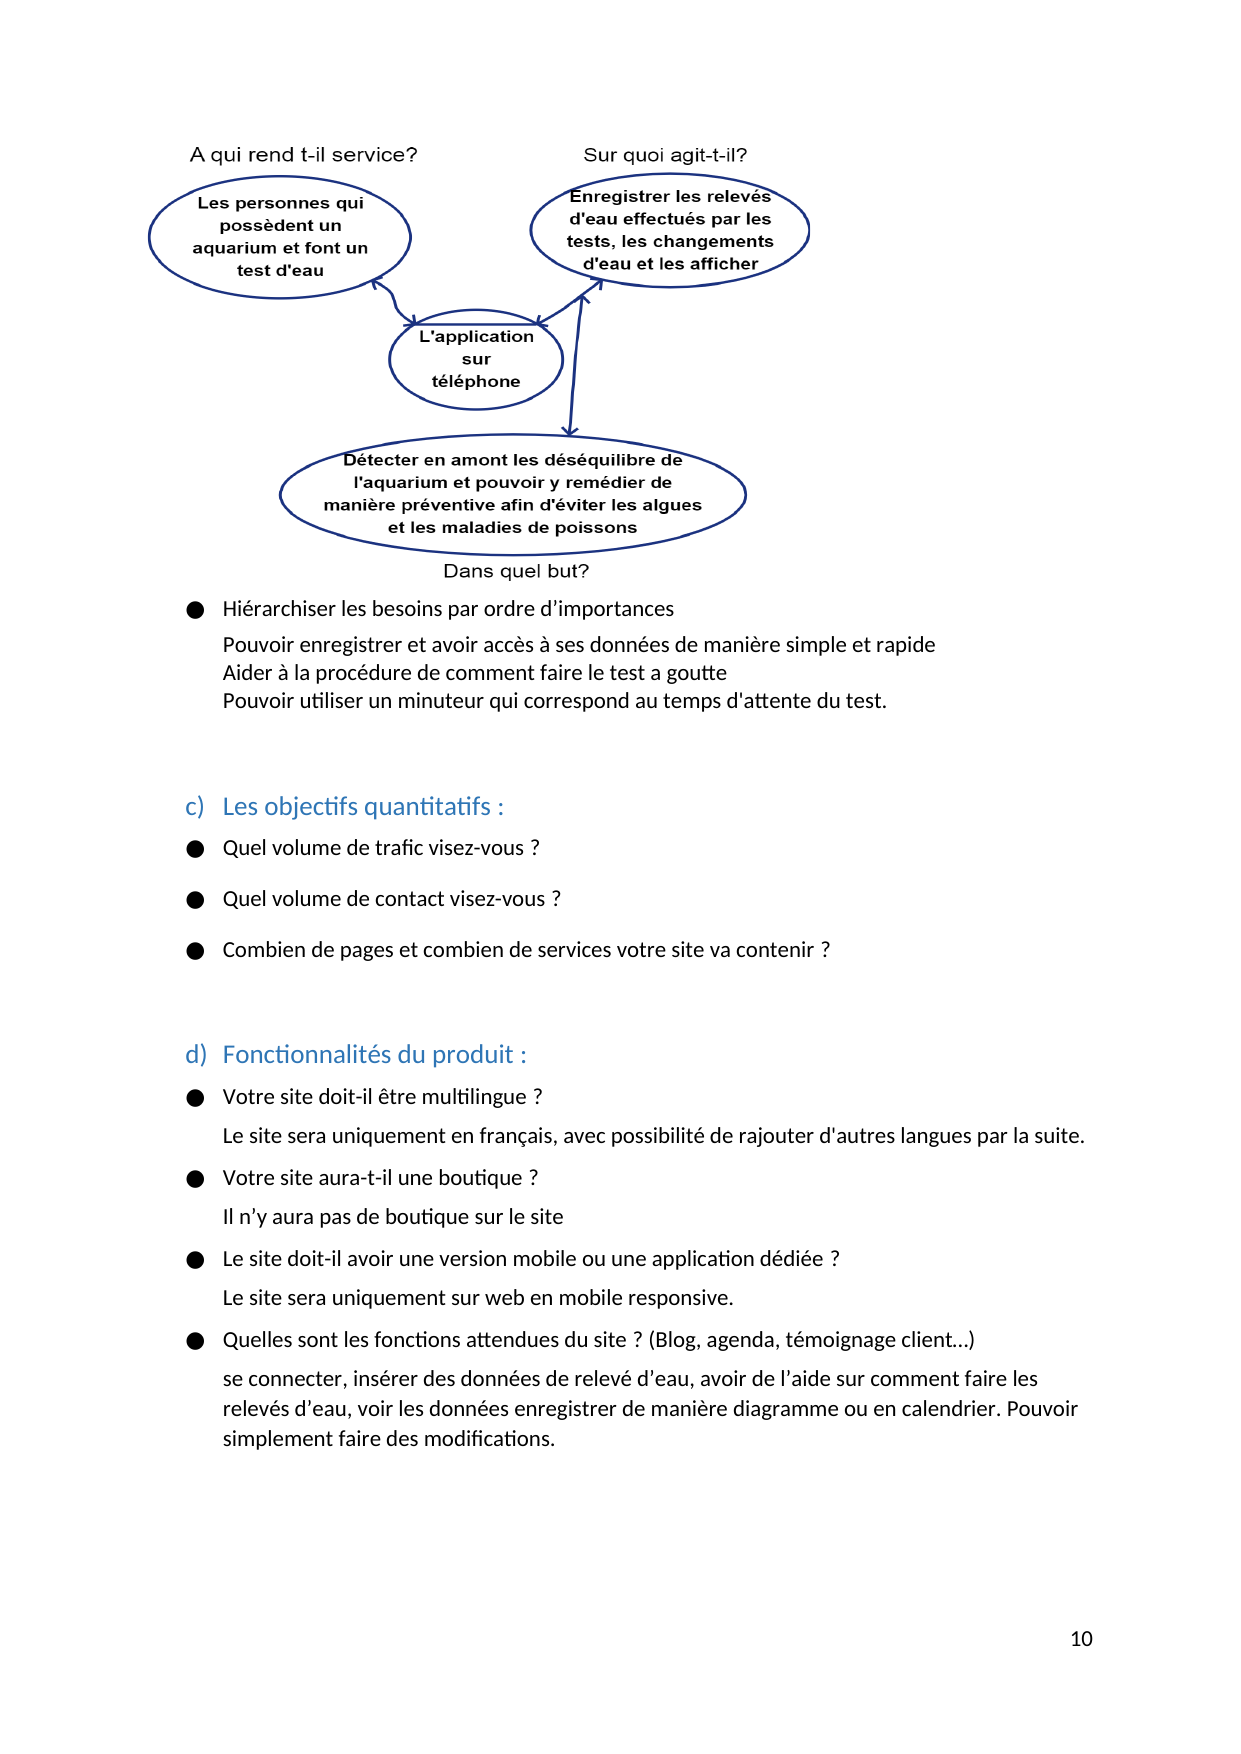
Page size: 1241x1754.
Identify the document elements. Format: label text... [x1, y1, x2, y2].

text Pouvoir utiliser un minuteur qui correspond au temps d'attente du test. [223, 686, 1093, 714]
subtitle Les objectifs quantitatifs : [185, 789, 1093, 822]
text se connecter, insérer des données de relevé d’eau, avoir de l’aide sur comment faire les relevés d’eau, voir les données enregistrer de manière diagramme ou en calendrier. Pouvoir simplement faire des modifications. [223, 1364, 1093, 1452]
text Le site sera uniquement en français, avec possibilité de rajouter d'autres langues par la suite. [223, 1121, 1093, 1149]
list Quel volume de trafic visez-vous ? [185, 822, 1093, 869]
subtitle Fonctionnalités du produit : [185, 1037, 1093, 1070]
text Le site sera uniquement sur web en mobile responsive. [223, 1283, 1093, 1311]
list Le site doit-il avoir une version mobile ou une application dédiée ? [185, 1232, 1093, 1279]
list Votre site doit-il être multilingue ? [185, 1070, 1093, 1117]
list Combien de pages et combien de services votre site va contenir ? [185, 923, 1093, 970]
list Quel volume de contact visez-vous ? [185, 872, 1093, 919]
list Hiérarchiser les besoins par ordre d’importances [185, 583, 1093, 630]
text Aider à la procédure de comment faire le test a goutte [223, 658, 1093, 686]
picture [147, 147, 810, 581]
text Pouvoir enregistrer et avoir accès à ses données de manière simple et rapide [223, 630, 1093, 658]
list Votre site aura-t-il une boutique ? [185, 1151, 1093, 1198]
text Il n’y aura pas de boutique sur le site [223, 1202, 1093, 1230]
list Quelles sont les fonctions attendues du site ? (Blog, agenda, témoignage client…) [185, 1313, 1093, 1360]
